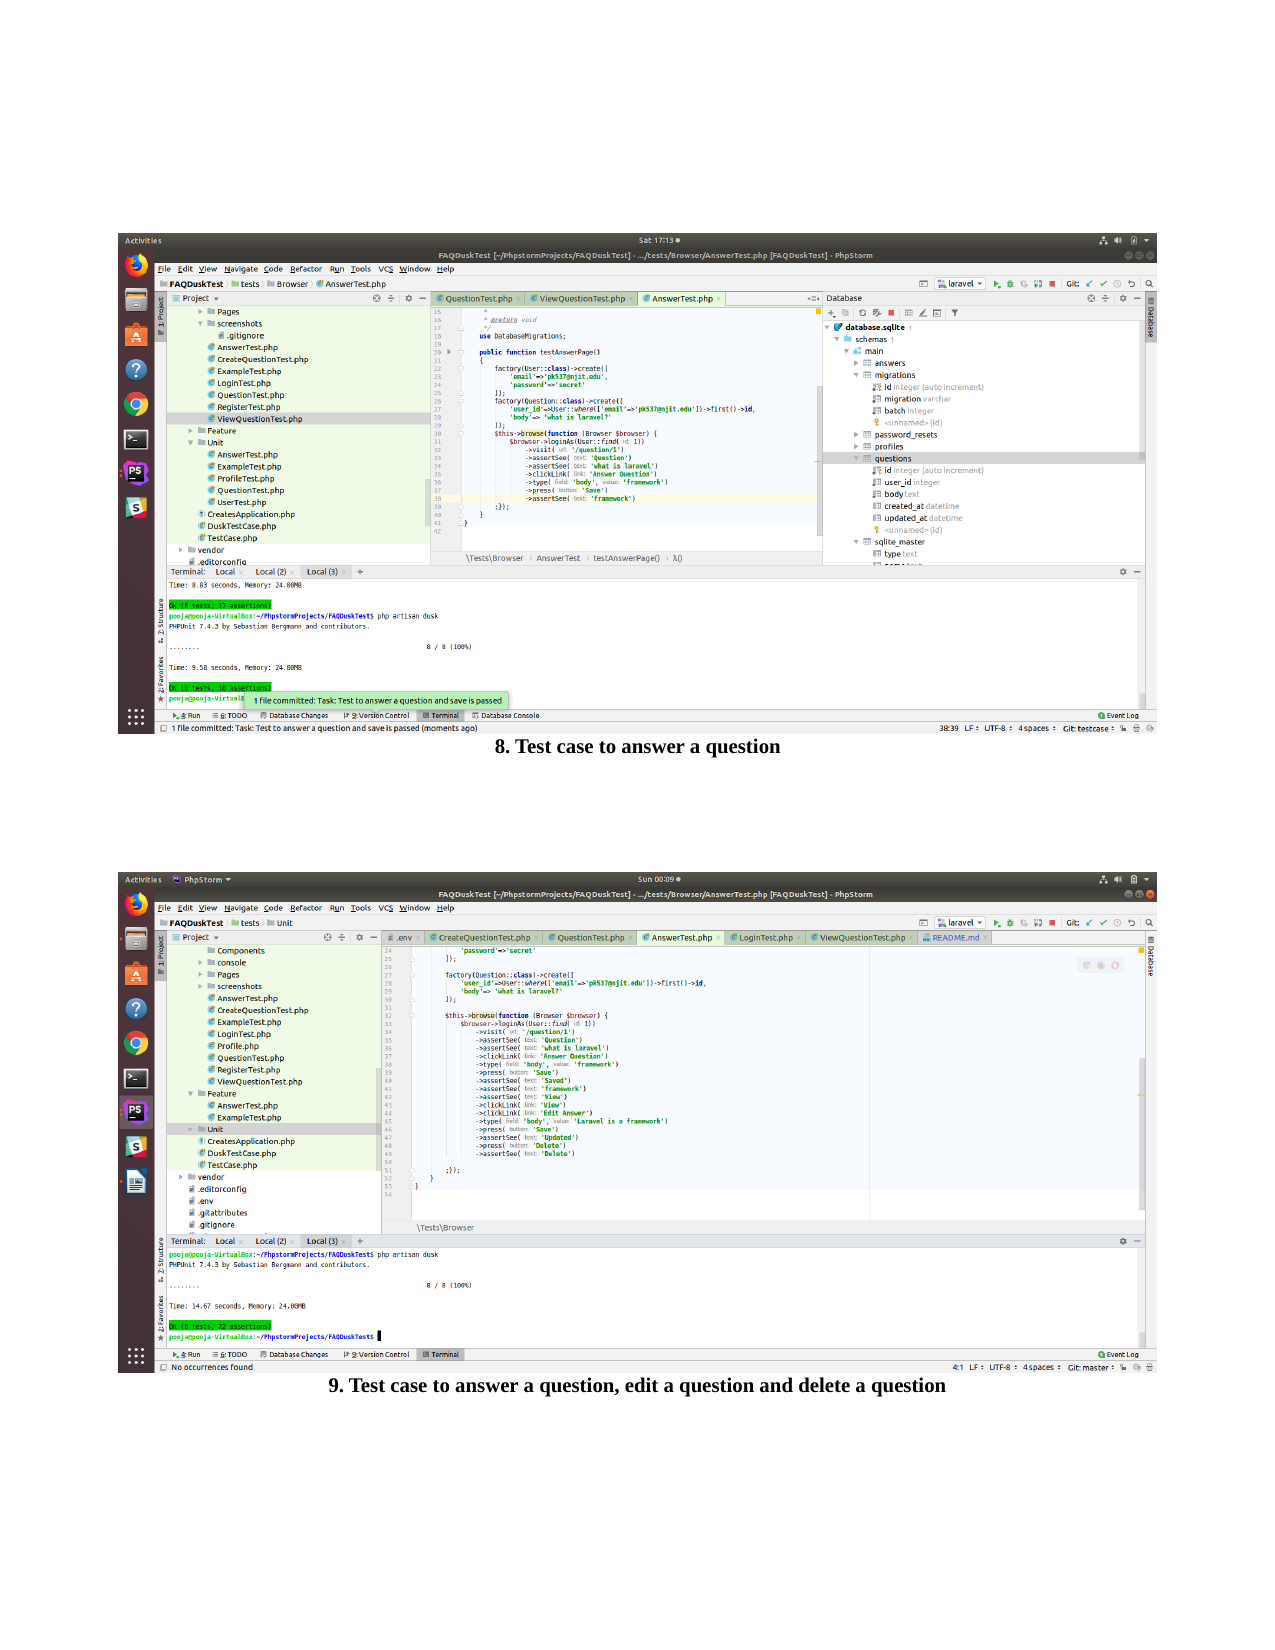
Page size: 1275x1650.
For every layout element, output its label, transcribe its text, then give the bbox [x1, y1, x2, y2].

picture [118, 872, 1157, 1373]
picture [118, 233, 1157, 734]
text 8. Test case to answer a question [118, 734, 1157, 758]
text 9. Test case to answer a question, edit a question and delete a question [118, 1373, 1157, 1397]
